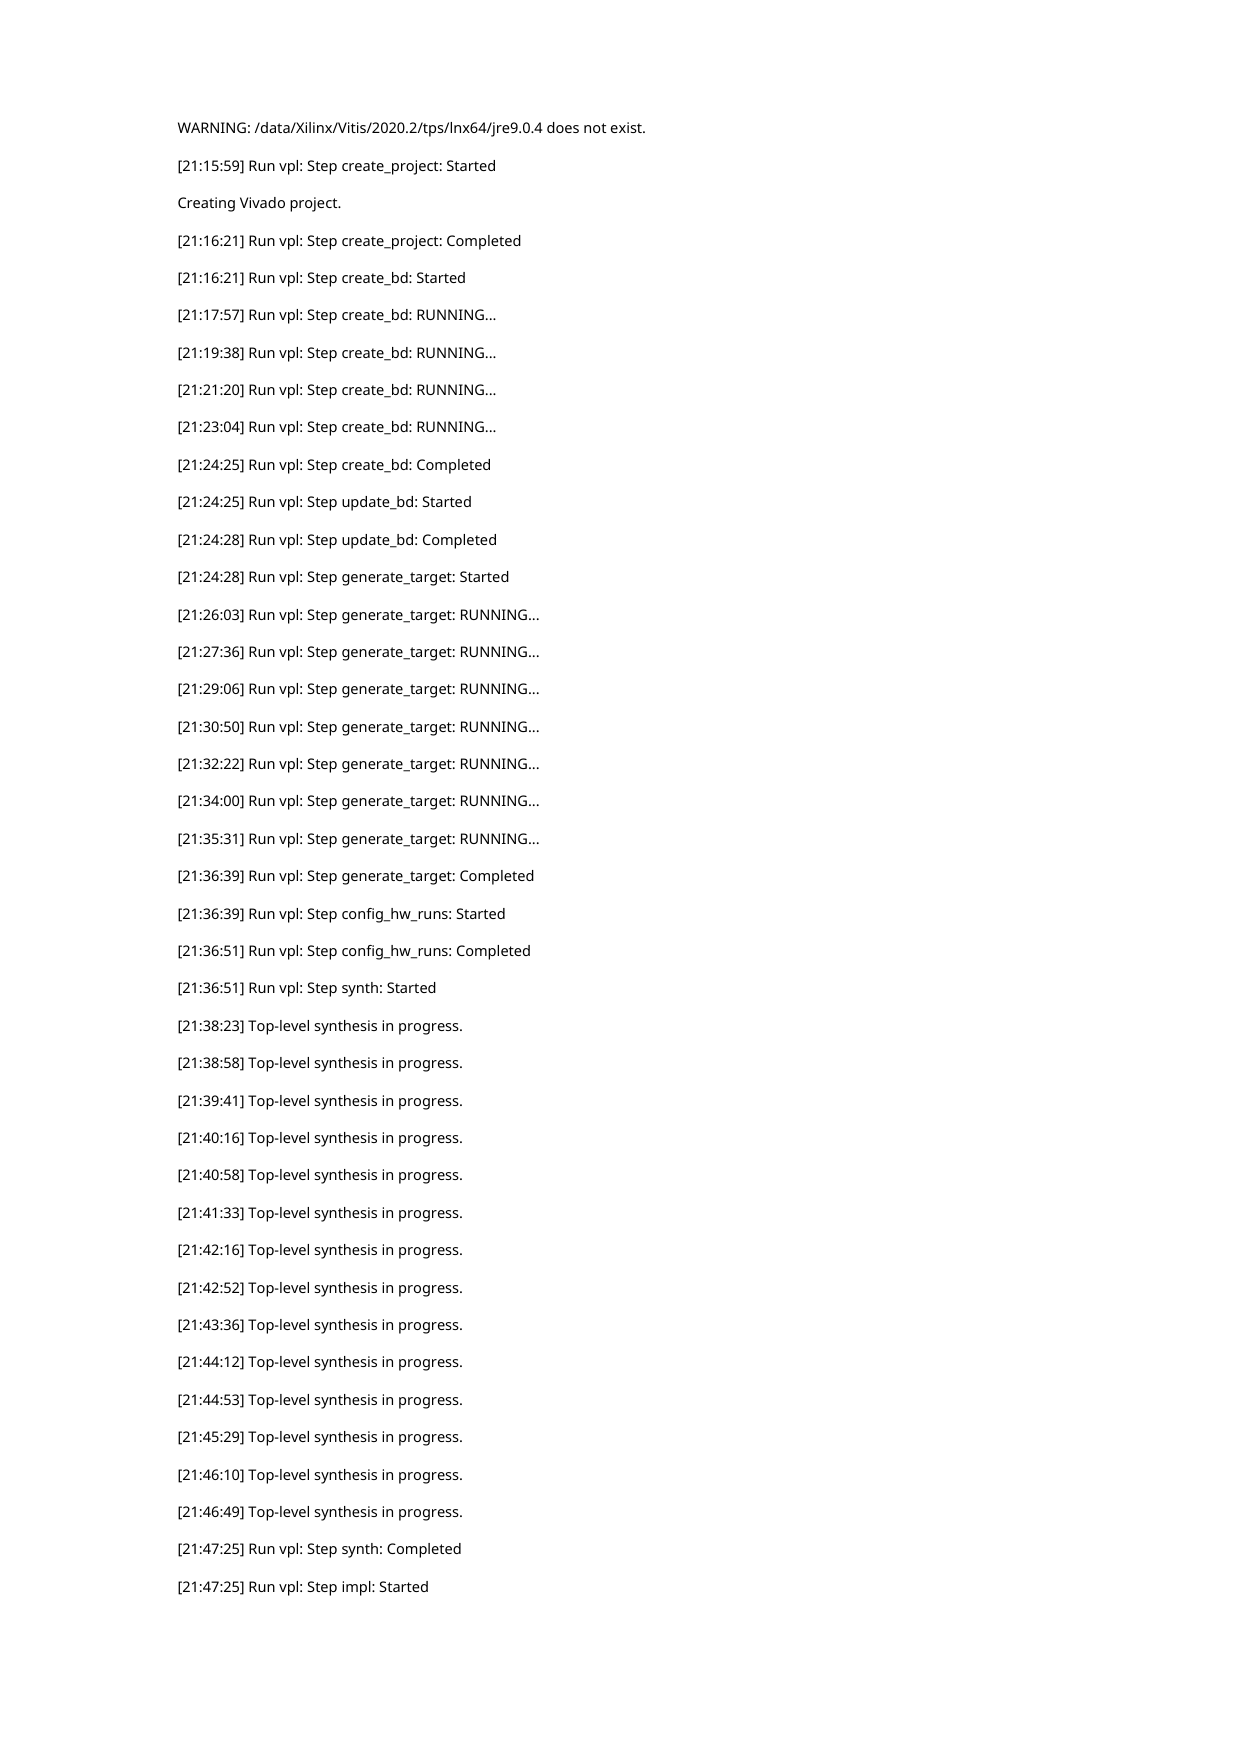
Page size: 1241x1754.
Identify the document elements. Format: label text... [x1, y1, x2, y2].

text [21:38:58] Top-level synthesis in progress. [177, 1053, 1152, 1073]
text [21:17:57] Run vpl: Step create_bd: RUNNING... [177, 305, 1152, 325]
text [21:24:25] Run vpl: Step update_bd: Started [177, 492, 1152, 512]
text [21:40:16] Top-level synthesis in progress. [177, 1128, 1152, 1148]
text [21:47:25] Run vpl: Step synth: Completed [177, 1539, 1152, 1559]
text [21:16:21] Run vpl: Step create_project: Completed [177, 230, 1152, 250]
text [21:19:38] Run vpl: Step create_bd: RUNNING... [177, 342, 1152, 362]
text [21:42:52] Top-level synthesis in progress. [177, 1277, 1152, 1297]
text [21:45:29] Top-level synthesis in progress. [177, 1427, 1152, 1447]
text [21:44:53] Top-level synthesis in progress. [177, 1389, 1152, 1409]
text [21:39:41] Top-level synthesis in progress. [177, 1090, 1152, 1110]
text [21:43:36] Top-level synthesis in progress. [177, 1315, 1152, 1335]
text [21:36:51] Run vpl: Step config_hw_runs: Completed [177, 941, 1152, 961]
text Creating Vivado project. [177, 193, 1152, 213]
text [21:15:59] Run vpl: Step create_project: Started [177, 156, 1152, 175]
text [21:21:20] Run vpl: Step create_bd: RUNNING... [177, 380, 1152, 400]
text [21:41:33] Top-level synthesis in progress. [177, 1203, 1152, 1222]
text [21:36:39] Run vpl: Step config_hw_runs: Started [177, 903, 1152, 923]
text [21:46:49] Top-level synthesis in progress. [177, 1502, 1152, 1522]
text [21:16:21] Run vpl: Step create_bd: Started [177, 268, 1152, 288]
text [21:23:04] Run vpl: Step create_bd: RUNNING... [177, 417, 1152, 437]
text [21:35:31] Run vpl: Step generate_target: RUNNING... [177, 829, 1152, 848]
text [21:32:22] Run vpl: Step generate_target: RUNNING... [177, 754, 1152, 774]
text [21:44:12] Top-level synthesis in progress. [177, 1352, 1152, 1372]
text [21:36:39] Run vpl: Step generate_target: Completed [177, 866, 1152, 886]
text [21:26:03] Run vpl: Step generate_target: RUNNING... [177, 604, 1152, 624]
text [21:24:28] Run vpl: Step update_bd: Completed [177, 529, 1152, 549]
text [21:30:50] Run vpl: Step generate_target: RUNNING... [177, 716, 1152, 736]
text [21:34:00] Run vpl: Step generate_target: RUNNING... [177, 791, 1152, 811]
text [21:27:36] Run vpl: Step generate_target: RUNNING... [177, 642, 1152, 662]
text [21:24:25] Run vpl: Step create_bd: Completed [177, 455, 1152, 474]
text [21:42:16] Top-level synthesis in progress. [177, 1240, 1152, 1260]
text WARNING: /data/Xilinx/Vitis/2020.2/tps/lnx64/jre9.0.4 does not exist. [177, 118, 1152, 138]
text [21:46:10] Top-level synthesis in progress. [177, 1464, 1152, 1484]
text [21:24:28] Run vpl: Step generate_target: Started [177, 567, 1152, 587]
text [21:38:23] Top-level synthesis in progress. [177, 1016, 1152, 1036]
text [21:40:58] Top-level synthesis in progress. [177, 1165, 1152, 1185]
text [21:36:51] Run vpl: Step synth: Started [177, 978, 1152, 998]
text [21:29:06] Run vpl: Step generate_target: RUNNING... [177, 679, 1152, 699]
text [21:47:25] Run vpl: Step impl: Started [177, 1577, 1152, 1596]
